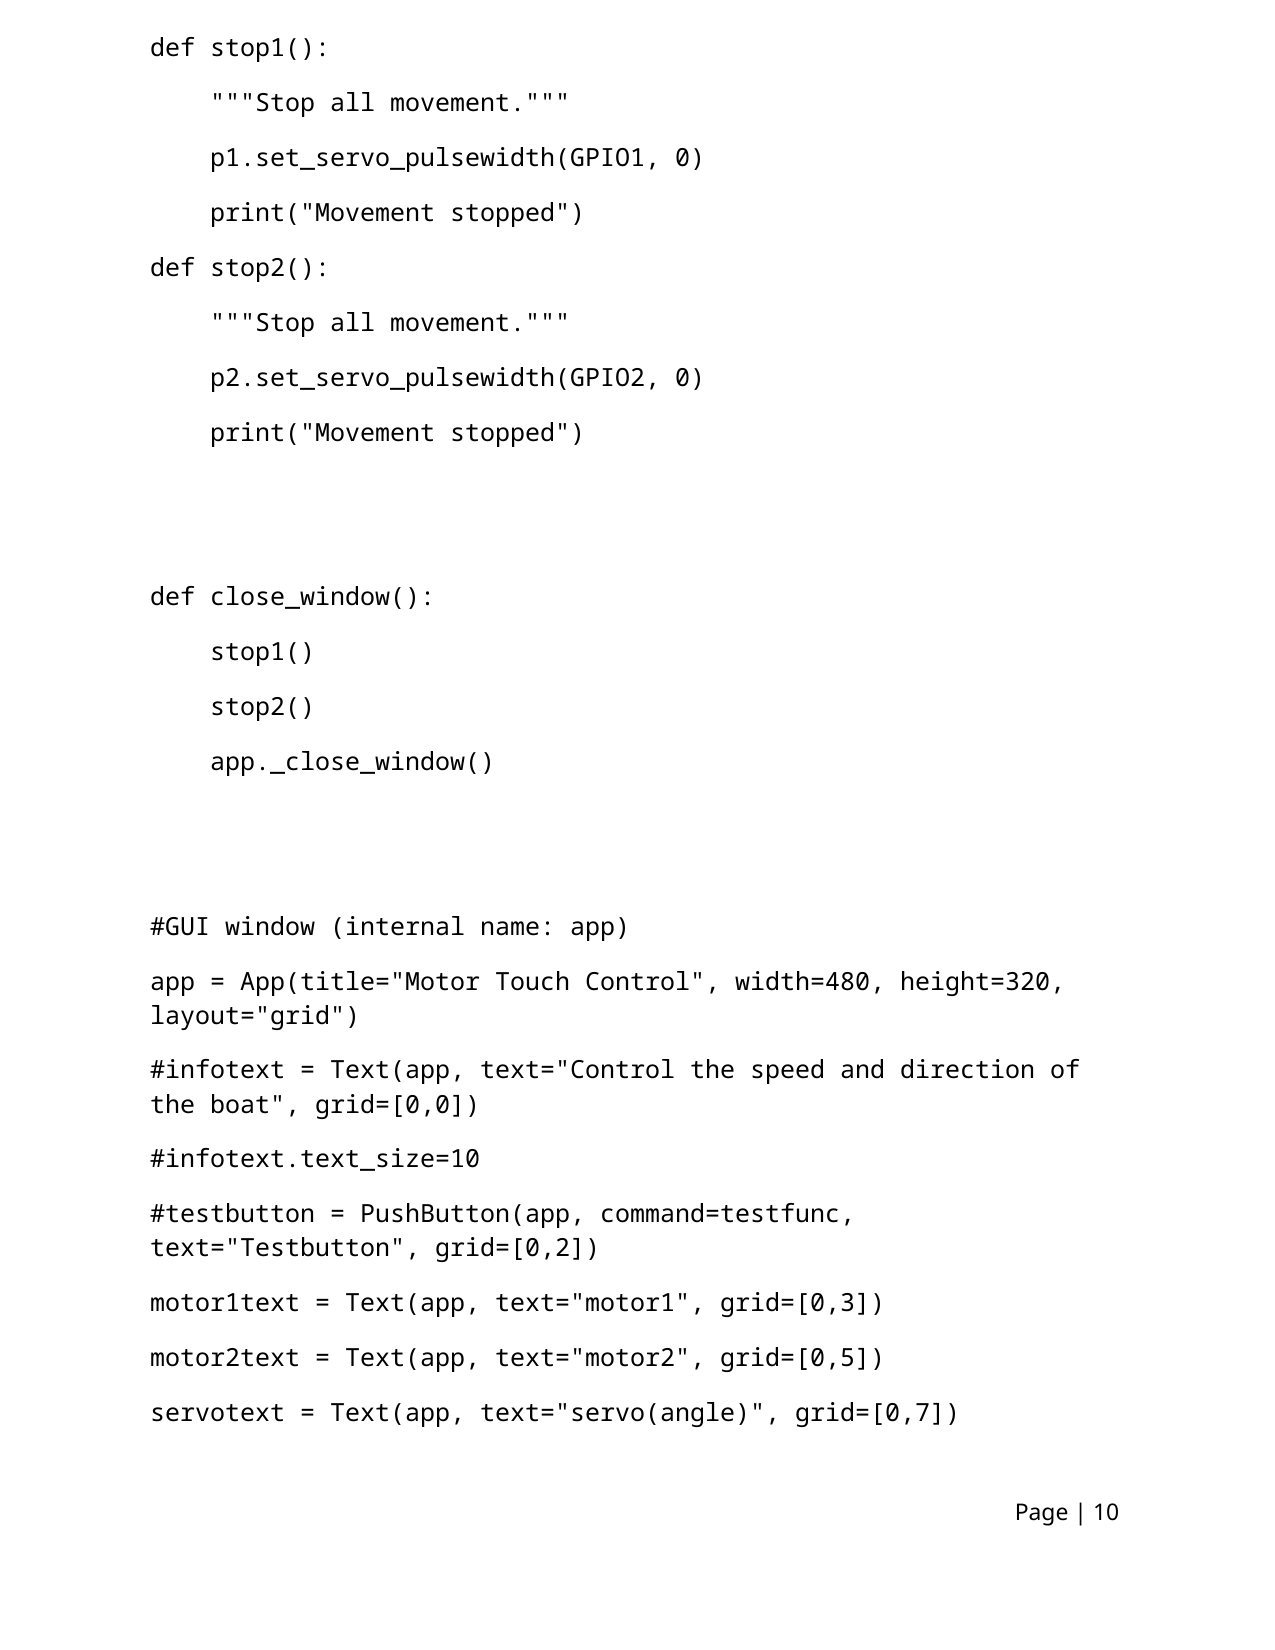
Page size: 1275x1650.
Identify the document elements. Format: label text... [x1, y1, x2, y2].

text print("Movement stopped") [150, 195, 1125, 229]
text #infotext = Text(app, text="Control the speed and direction of the boat", grid=[0,0]) [150, 1052, 1125, 1120]
text app = App(title="Motor Touch Control", width=480, height=320, layout="grid") [150, 963, 1125, 1031]
text """Stop all movement.""" [150, 85, 1125, 119]
text print("Movement stopped") [150, 414, 1125, 448]
text p2.set_servo_pulsewidth(GPIO2, 0) [150, 359, 1125, 393]
text #GUI window (internal name: app) [150, 908, 1125, 942]
text #testbutton = PushButton(app, command=testfunc, text="Testbutton", grid=[0,2]) [150, 1196, 1125, 1264]
text def close_window(): [150, 579, 1125, 613]
text #infotext.text_size=10 [150, 1141, 1125, 1175]
text p1.set_servo_pulsewidth(GPIO1, 0) [150, 140, 1125, 174]
text def stop1(): [150, 30, 1125, 64]
text stop1() [150, 634, 1125, 668]
text motor1text = Text(app, text="motor1", grid=[0,3]) [150, 1285, 1125, 1319]
text app._close_window() [150, 744, 1125, 778]
text def stop2(): [150, 249, 1125, 284]
text stop2() [150, 689, 1125, 723]
text motor2text = Text(app, text="motor2", grid=[0,5]) [150, 1340, 1125, 1374]
text servotext = Text(app, text="servo(angle)", grid=[0,7]) [150, 1395, 1125, 1429]
text """Stop all movement.""" [150, 304, 1125, 338]
